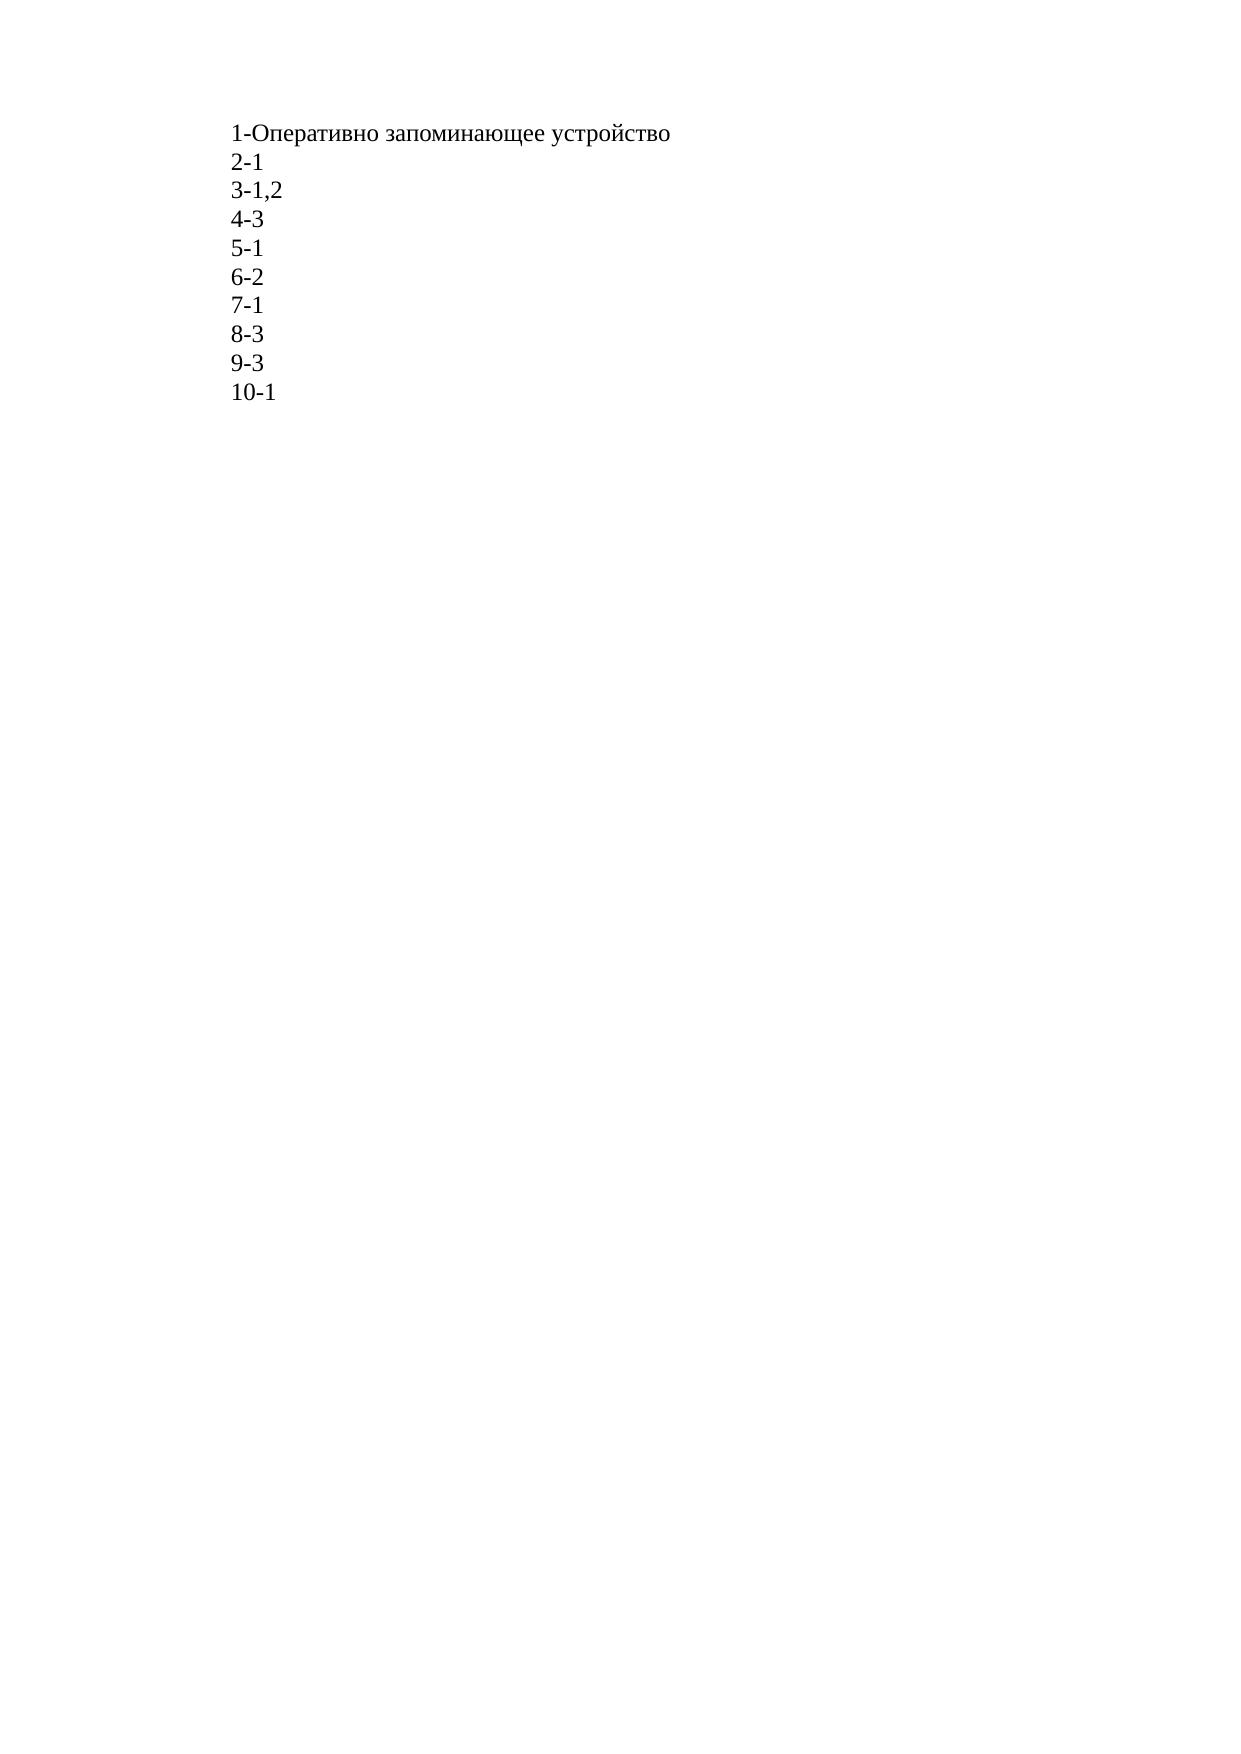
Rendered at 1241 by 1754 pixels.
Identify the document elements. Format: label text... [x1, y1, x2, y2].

list 10-1 [193, 377, 1122, 406]
list 5-1 [193, 233, 1122, 262]
list 6-2 [193, 262, 1122, 291]
list 1-Оперативно запоминающее устройство [193, 118, 1122, 147]
list 8-3 [193, 319, 1122, 348]
list 4-3 [193, 204, 1122, 233]
list 7-1 [193, 291, 1122, 319]
list 2-1 [193, 147, 1122, 176]
list 3-1,2 [193, 176, 1122, 204]
list 9-3 [193, 348, 1122, 377]
